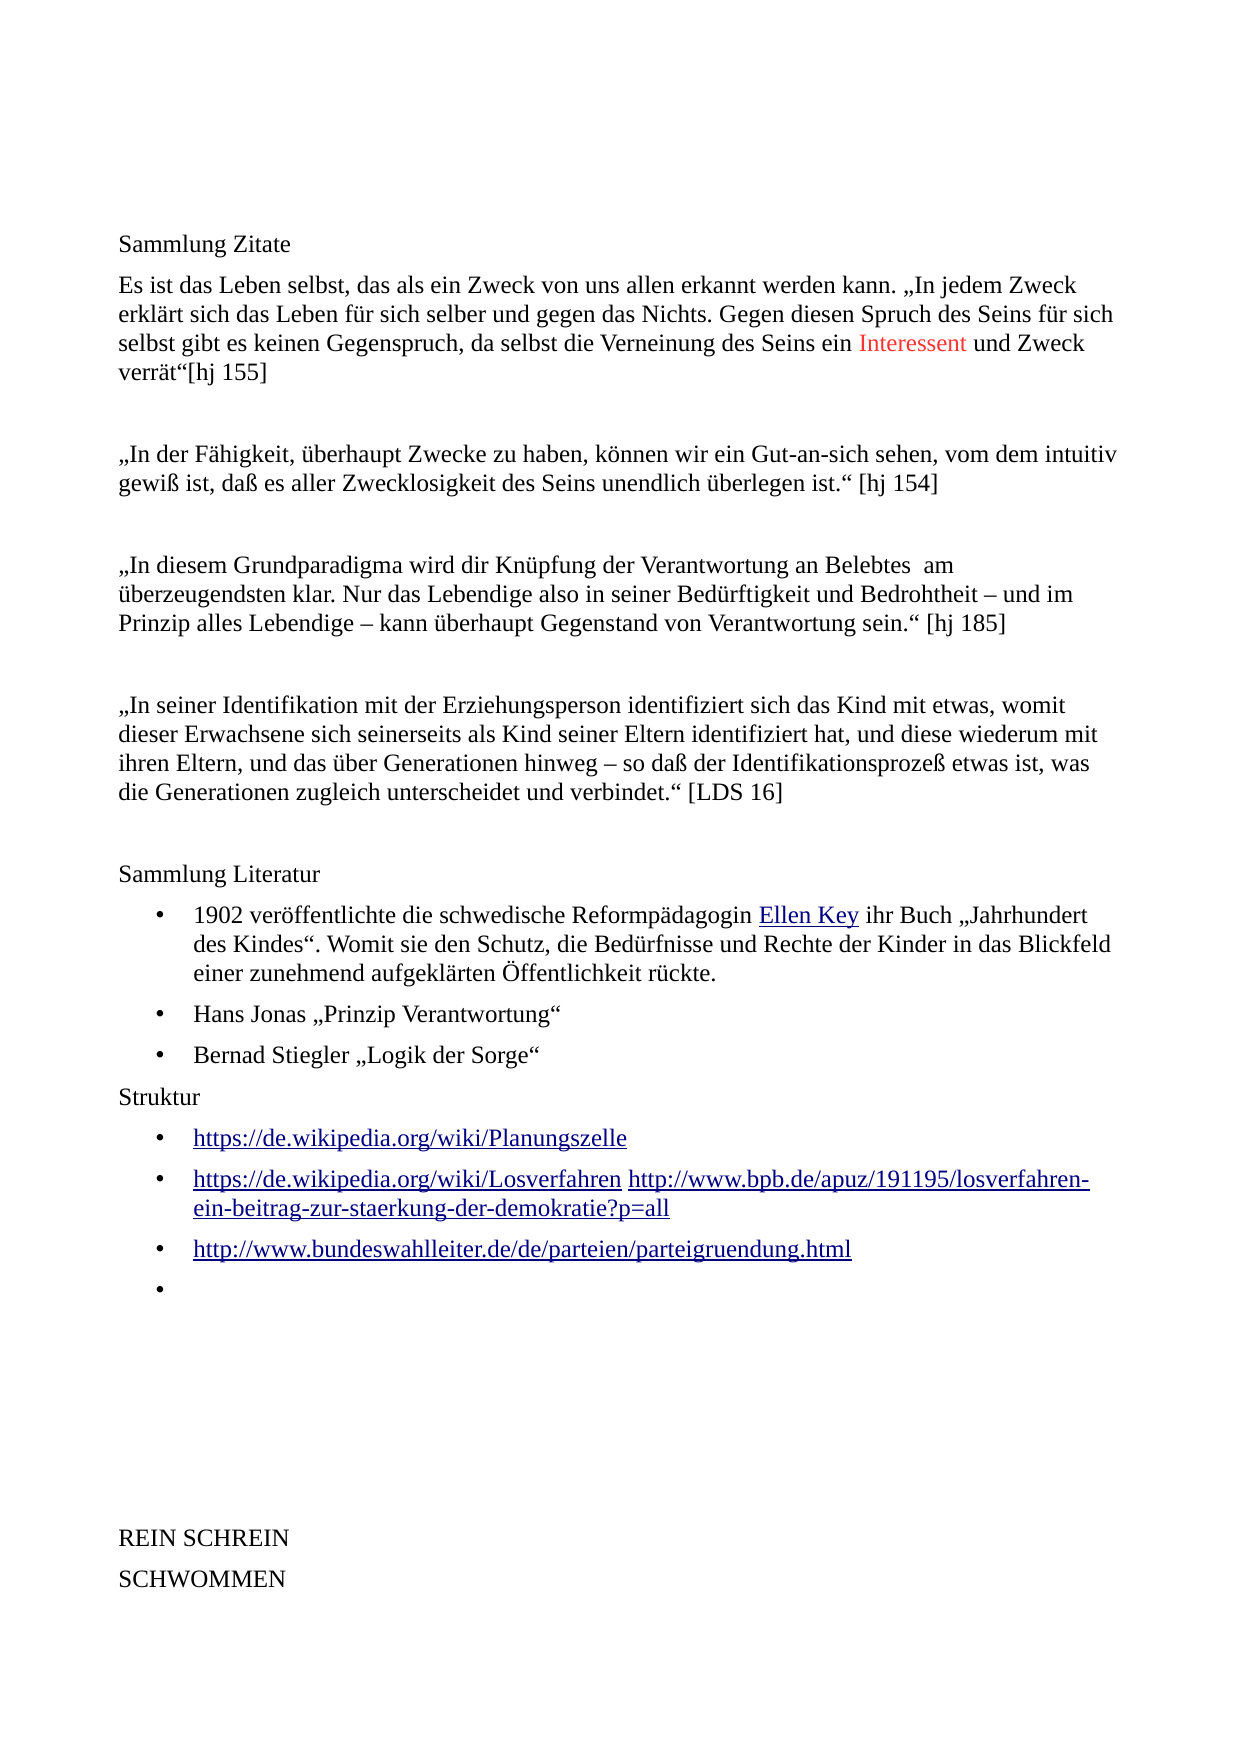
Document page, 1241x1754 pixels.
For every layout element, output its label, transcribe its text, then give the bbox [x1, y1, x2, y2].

text Sammlung Literatur [118, 859, 1122, 888]
list http://www.bundeswahlleiter.de/de/parteien/parteigruendung.html [156, 1234, 1122, 1263]
list https://de.wikipedia.org/wiki/Losverfahren http://www.bpb.de/apuz/191195/losverfahren-ein-beitrag-zur-staerkung-der-demokratie?p=all [156, 1164, 1122, 1222]
list https://de.wikipedia.org/wiki/Planungszelle [156, 1123, 1122, 1152]
text Es ist das Leben selbst, das als ein Zweck von uns allen erkannt werden kann. „In jedem Zweck erklärt sich das Leben für sich selber und gegen das Nichts. Gegen diesen Spruch des Seins für sich selbst gibt es keinen Gegenspruch, da selbst die Verneinung des Seins ein Interessent und Zweck verrät“[hj 155] [118, 271, 1122, 386]
text Struktur [118, 1082, 1122, 1111]
text Sammlung Zitate [118, 229, 1122, 258]
text „In der Fähigkeit, überhaupt Zwecke zu haben, können wir ein Gut-an-sich sehen, vom dem intuitiv gewiß ist, daß es aller Zwecklosigkeit des Seins unendlich überlegen ist.“ [hj 154] [118, 439, 1122, 497]
text REIN SCHREIN [118, 1523, 1122, 1552]
list Bernad Stiegler „Logik der Sorge“ [156, 1041, 1122, 1069]
list Hans Jonas „Prinzip Verantwortung“ [156, 999, 1122, 1028]
text SCHWOMMEN [118, 1564, 1122, 1593]
list 1902 veröffentlichte die schwedische Reformpädagogin Ellen Key ihr Buch „Jahrhundert des Kindes“. Womit sie den Schutz, die Bedürfnisse und Rechte der Kinder in das Blickfeld einer zunehmend aufgeklärten Öffentlichkeit rückte. [156, 901, 1122, 987]
text „In seiner Identifikation mit der Erziehungsperson identifiziert sich das Kind mit etwas, womit dieser Erwachsene sich seinerseits als Kind seiner Eltern identifiziert hat, und diese wiederum mit ihren Eltern, und das über Generationen hinweg – so daß der Identifikationsprozeß etwas ist, was die Generationen zugleich unterscheidet und verbindet.“ [LDS 16] [118, 691, 1122, 806]
text „In diesem Grundparadigma wird dir Knüpfung der Verantwortung an Belebtes am überzeugendsten klar. Nur das Lebendige also in seiner Bedürftigkeit und Bedrohtheit – und im Prinzip alles Lebendige – kann überhaupt Gegenstand von Verantwortung sein.“ [hj 185] [118, 551, 1122, 637]
